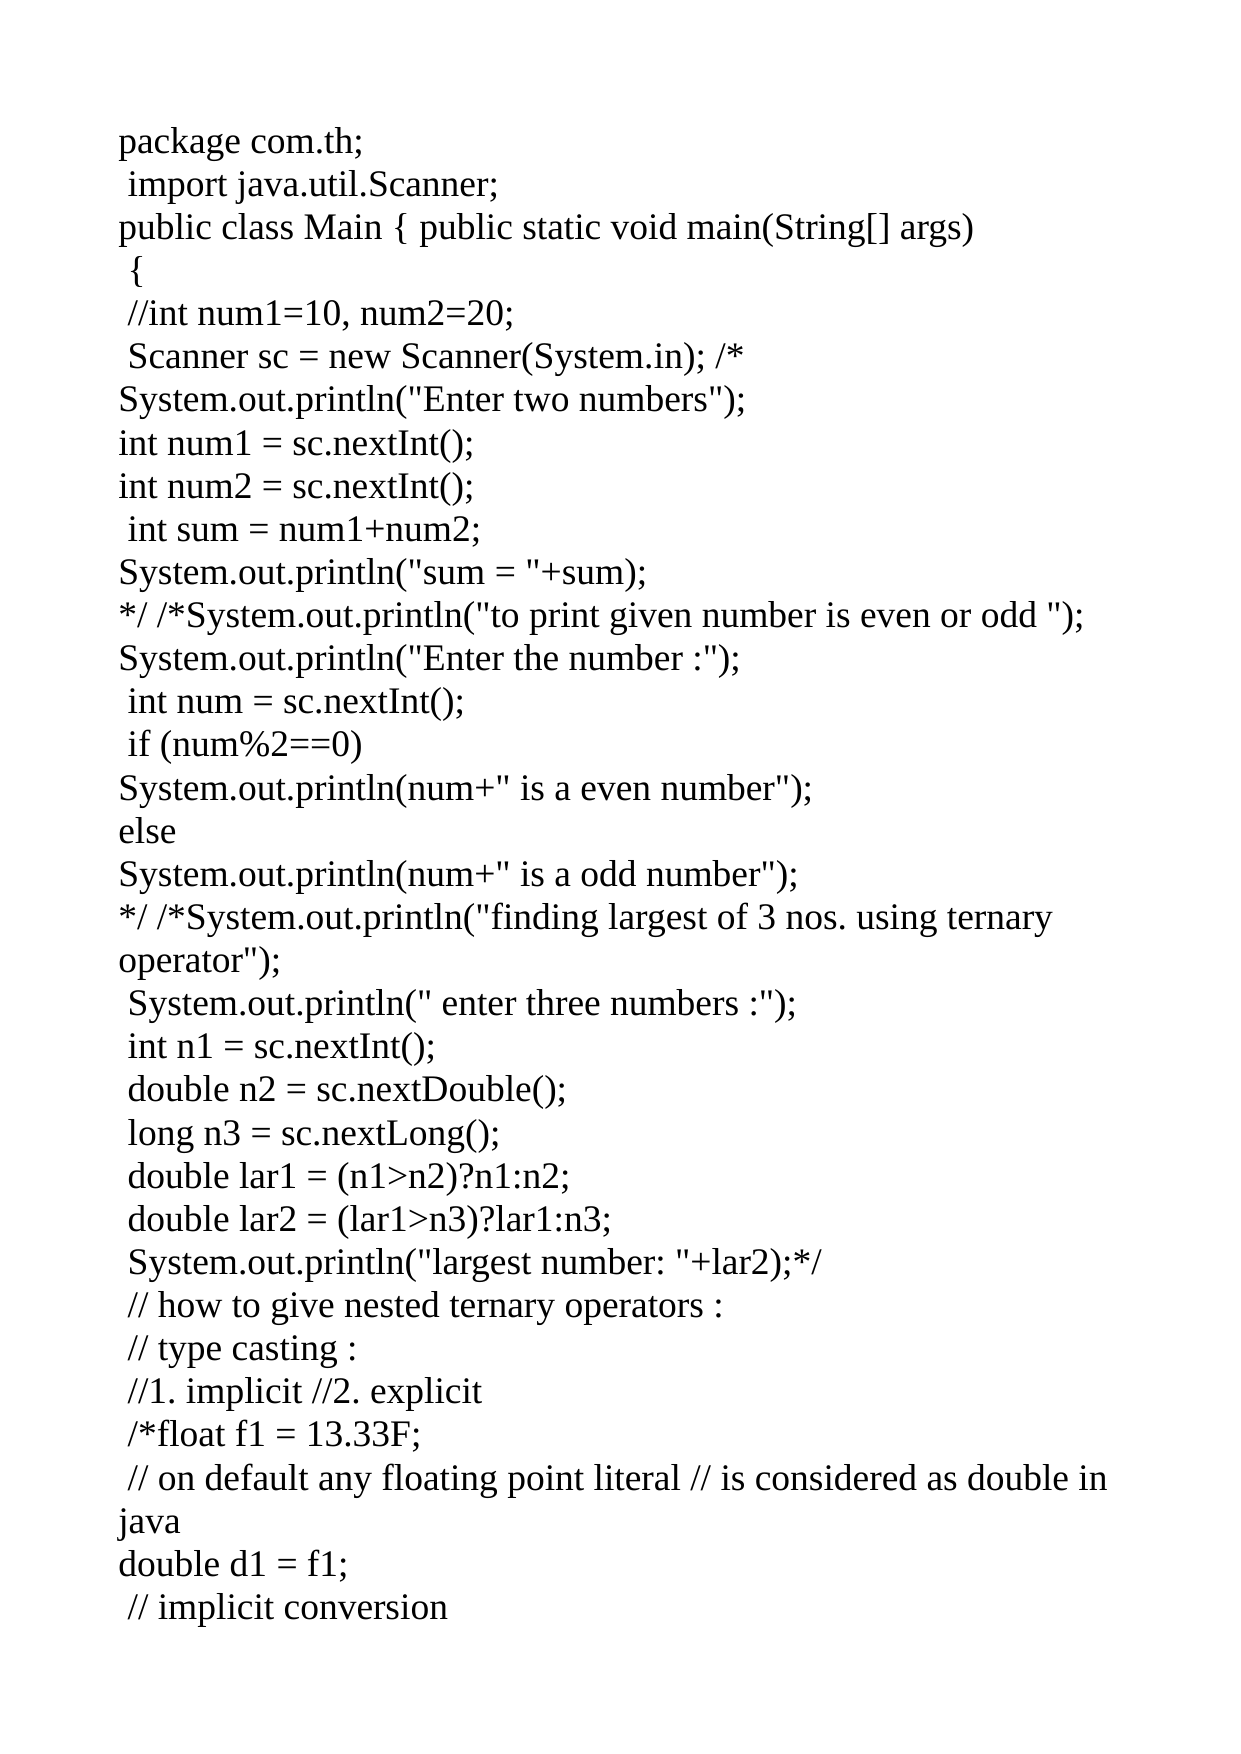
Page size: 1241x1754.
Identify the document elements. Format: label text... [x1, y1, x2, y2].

text */ /*System.out.println("to print given number is even or odd "); System.out.println("Enter the number :"); [118, 592, 1122, 679]
text import java.util.Scanner; [118, 161, 1122, 204]
text System.out.println(" enter three numbers :"); [118, 981, 1122, 1024]
text double lar1 = (n1>n2)?n1:n2; [118, 1153, 1122, 1196]
text double n2 = sc.nextDouble(); [118, 1067, 1122, 1110]
text System.out.println("largest number: "+lar2);*/ [118, 1239, 1122, 1282]
text */ /*System.out.println("finding largest of 3 nos. using ternary operator"); [118, 894, 1122, 981]
text System.out.println("sum = "+sum); [118, 549, 1122, 592]
text int num2 = sc.nextInt(); [118, 463, 1122, 506]
text double lar2 = (lar1>n3)?lar1:n3; [118, 1196, 1122, 1239]
text double d1 = f1; [118, 1541, 1122, 1584]
text int num1 = sc.nextInt(); [118, 420, 1122, 463]
text System.out.println(num+" is a even number"); [118, 765, 1122, 808]
text public class Main { public static void main(String[] args) [118, 204, 1122, 247]
text int n1 = sc.nextInt(); [118, 1024, 1122, 1067]
text Scanner sc = new Scanner(System.in); /* System.out.println("Enter two numbers"); [118, 334, 1122, 420]
text /*float f1 = 13.33F; [118, 1412, 1122, 1455]
text if (num%2==0) [118, 722, 1122, 765]
text // type casting : [118, 1326, 1122, 1369]
text // how to give nested ternary operators : [118, 1282, 1122, 1326]
text int num = sc.nextInt(); [118, 679, 1122, 722]
text System.out.println(num+" is a odd number"); [118, 851, 1122, 894]
text int sum = num1+num2; [118, 506, 1122, 549]
text { [118, 247, 1122, 291]
text // on default any floating point literal // is considered as double in java [118, 1455, 1122, 1541]
text long n3 = sc.nextLong(); [118, 1110, 1122, 1153]
text //int num1=10, num2=20; [118, 291, 1122, 334]
text //1. implicit //2. explicit [118, 1369, 1122, 1412]
text package com.th; [118, 118, 1122, 161]
text else [118, 808, 1122, 851]
text // implicit conversion [118, 1584, 1122, 1627]
